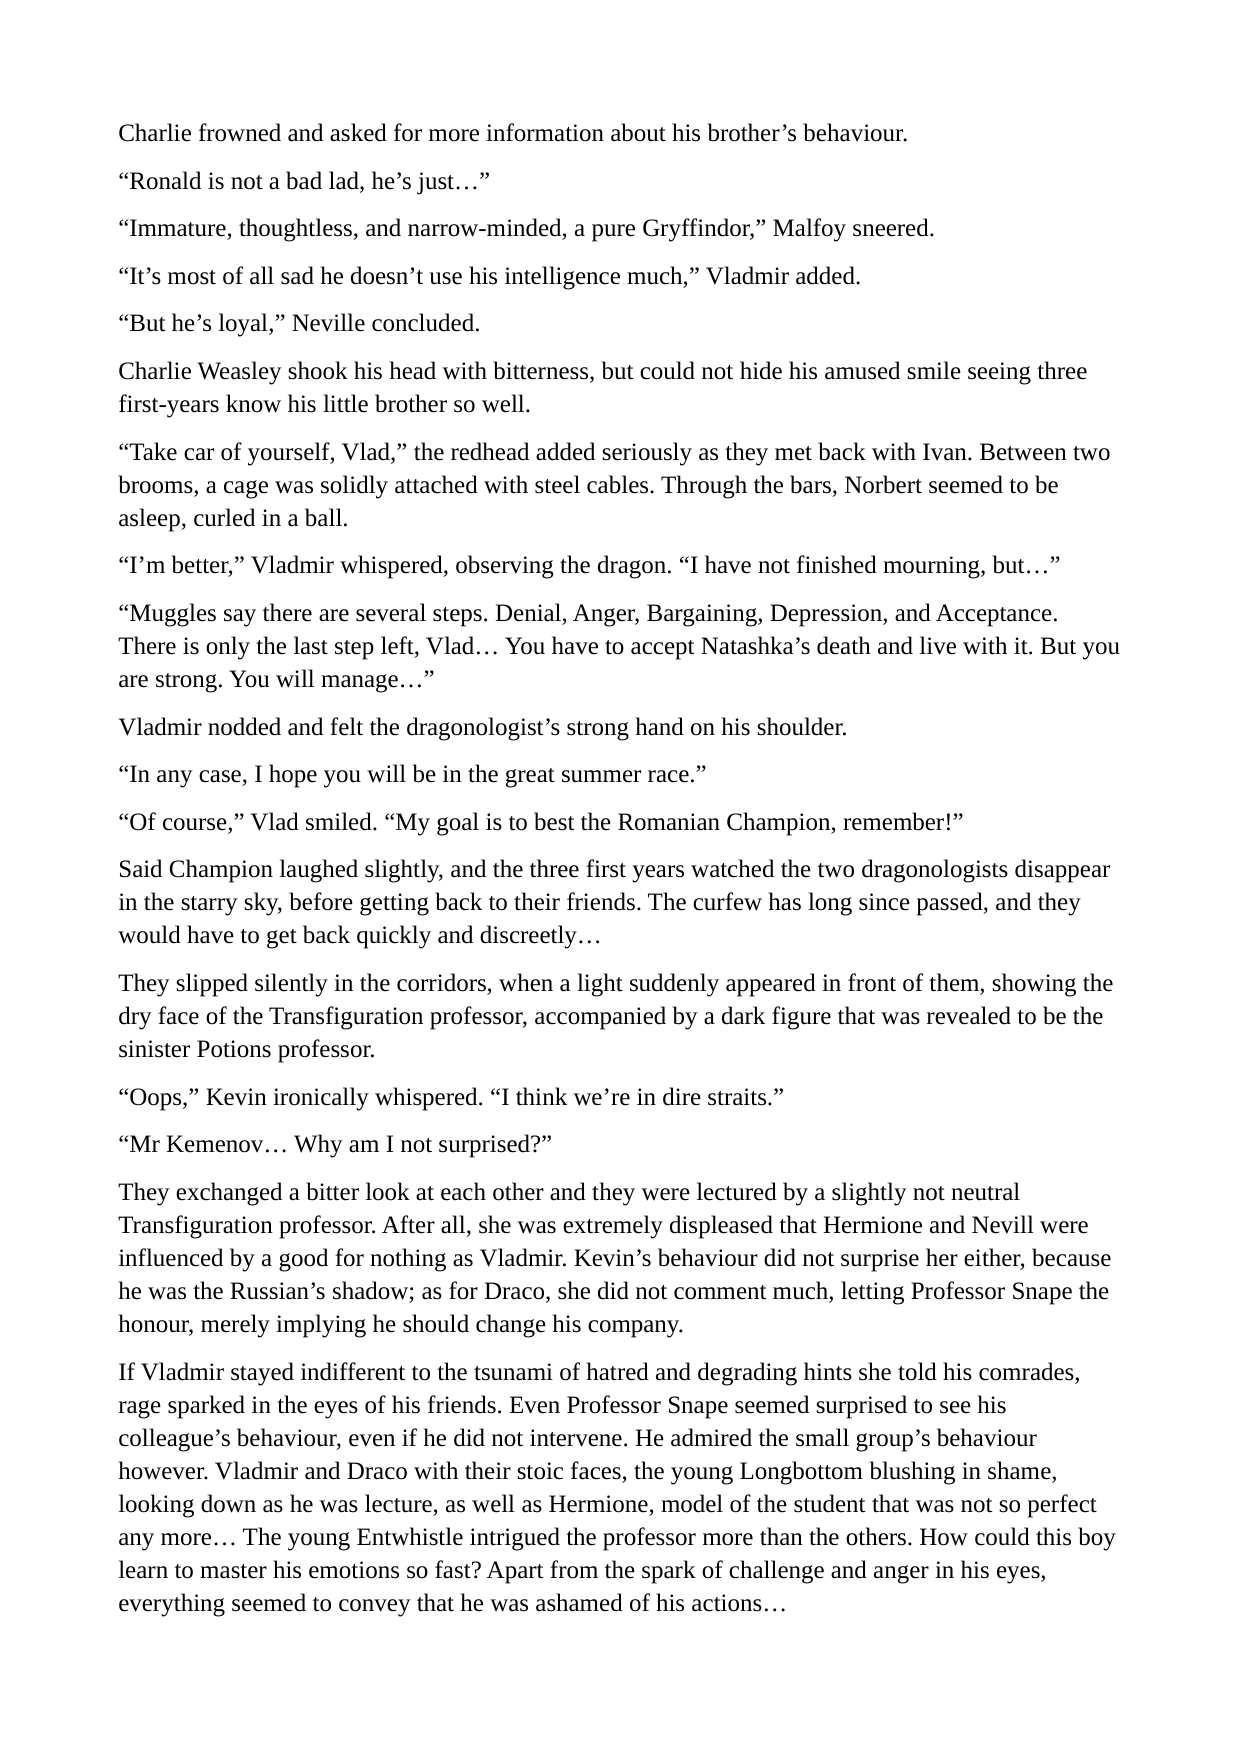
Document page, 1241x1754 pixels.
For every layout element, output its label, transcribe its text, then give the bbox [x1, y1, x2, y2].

text Said Champion laughed slightly, and the three first years watched the two dragonologists disappear in the starry sky, before getting back to their friends. The curfew has long since passed, and they would have to get back quickly and discreetly… [118, 854, 1122, 949]
text “I’m better,” Vladmir whispered, observing the dragon. “I have not finished mourning, but…” [118, 550, 1122, 579]
text Charlie frowned and asked for more information about his brother’s behaviour. [118, 118, 1122, 147]
text They exchanged a bitter look at each other and they were lectured by a slightly not neutral Transfiguration professor. After all, she was extremely displeased that Hermione and Nevill were influenced by a good for nothing as Vladmir. Kevin’s behaviour did not surprise her either, because he was the Russian’s shadow; as for Draco, she did not comment much, letting Professor Snape the honour, merely implying he should change his company. [118, 1177, 1122, 1338]
text Vladmir nodded and felt the dragonologist’s strong hand on his shoulder. [118, 712, 1122, 740]
text “Mr Kemenov… Why am I not surprised?” [118, 1129, 1122, 1158]
text “In any case, I hope you will be in the great summer race.” [118, 759, 1122, 788]
text They slipped silently in the corridors, when a light suddenly appeared in front of them, showing the dry face of the Transfiguration professor, accompanied by a dark figure that was revealed to be the sinister Potions professor. [118, 968, 1122, 1063]
text Charlie Weasley shook his head with bitterness, but could not hide his amused smile seeing three first-years know his little brother so well. [118, 356, 1122, 418]
text “Take car of yourself, Vlad,” the redhead added seriously as they met back with Ivan. Between two brooms, a cage was solidly attached with steel cables. Through the bars, Norbert seemed to be asleep, curled in a ball. [118, 437, 1122, 532]
text “It’s most of all sad he doesn’t use his intelligence much,” Vladmir added. [118, 261, 1122, 290]
text “Muggles say there are several steps. Denial, Anger, Bargaining, Depression, and Acceptance. There is only the last step left, Vlad… You have to accept Natashka’s death and live with it. But you are strong. You will manage…” [118, 598, 1122, 693]
text If Vladmir stayed indifferent to the tsunami of hatred and degrading hints she told his comrades, rage sparked in the eyes of his friends. Even Professor Snape seemed surprised to see his colleague’s behaviour, even if he did not intervene. He admired the small group’s behaviour however. Vladmir and Draco with their stoic faces, the young Longbottom blushing in shame, looking down as he was lecture, as well as Hermione, model of the student that was not so perfect any more… The young Entwhistle intrigued the professor more than the others. How could this boy learn to master his emotions so fast? Apart from the spark of challenge and anger in his eyes, everything seemed to convey that he was ashamed of his actions… [118, 1357, 1122, 1617]
text “Of course,” Vlad smiled. “My goal is to best the Romanian Champion, remember!” [118, 807, 1122, 836]
text “But he’s loyal,” Neville concluded. [118, 308, 1122, 337]
text “Immature, thoughtless, and narrow-minded, a pure Gryffindor,” Malfoy sneered. [118, 213, 1122, 242]
text “Oops,” Kevin ironically whispered. “I think we’re in dire straits.” [118, 1082, 1122, 1111]
text “Ronald is not a bad lad, he’s just…” [118, 166, 1122, 194]
